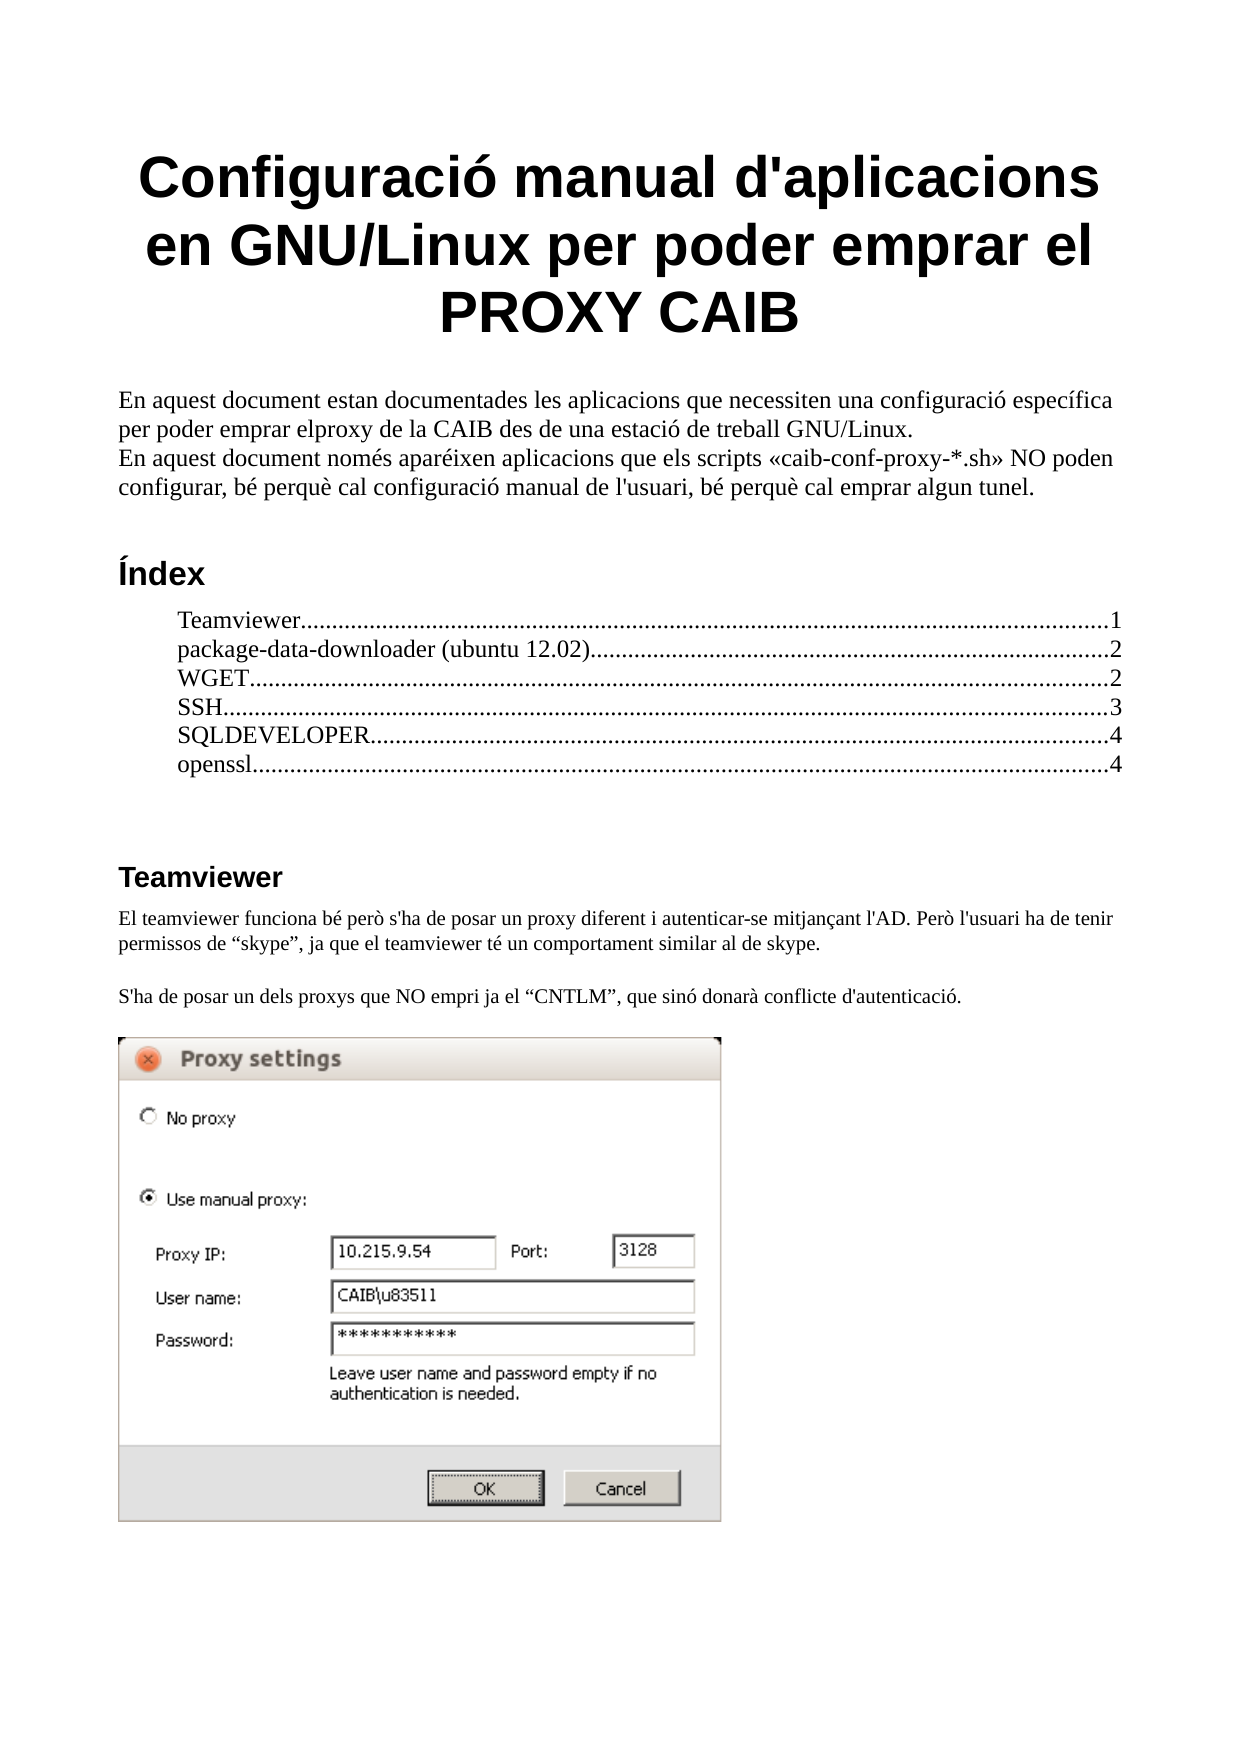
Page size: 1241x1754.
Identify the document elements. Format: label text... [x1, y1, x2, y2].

text SQLDEVELOPER 4 [177, 720, 1122, 749]
title Configuració manual d'aplicacions en GNU/Linux per poder emprar el PROXY CAIB [118, 143, 1122, 344]
text package-data-downloader (ubuntu 12.02) 2 [177, 634, 1122, 663]
text SSH 3 [177, 692, 1122, 720]
text En aquest document només aparéixen aplicacions que els scripts «caib-conf-proxy-*.sh» NO poden configurar, bé perquè cal configuració manual de l'usuari, bé perquè cal emprar algun tunel. [118, 443, 1122, 501]
text Teamviewer 1 [177, 605, 1122, 634]
subtitle Índex [118, 554, 1122, 593]
picture [118, 1037, 722, 1522]
text openssl 4 [177, 749, 1122, 778]
text S'ha de posar un dels proxys que NO empri ja el “CNTLM”, que sinó donarà conflicte d'autenticació. [118, 984, 1122, 1008]
subtitle Teamviewer [118, 860, 1122, 894]
text WGET 2 [177, 663, 1122, 692]
text En aquest document estan documentades les aplicacions que necessiten una configuració específica per poder emprar elproxy de la CAIB des de una estació de treball GNU/Linux. [118, 386, 1122, 443]
text El teamviewer funciona bé però s'ha de posar un proxy diferent i autenticar-se mitjançant l'AD. Però l'usuari ha de tenir permissos de “skype”, ja que el teamviewer té un comportament similar al de skype. [118, 906, 1122, 954]
